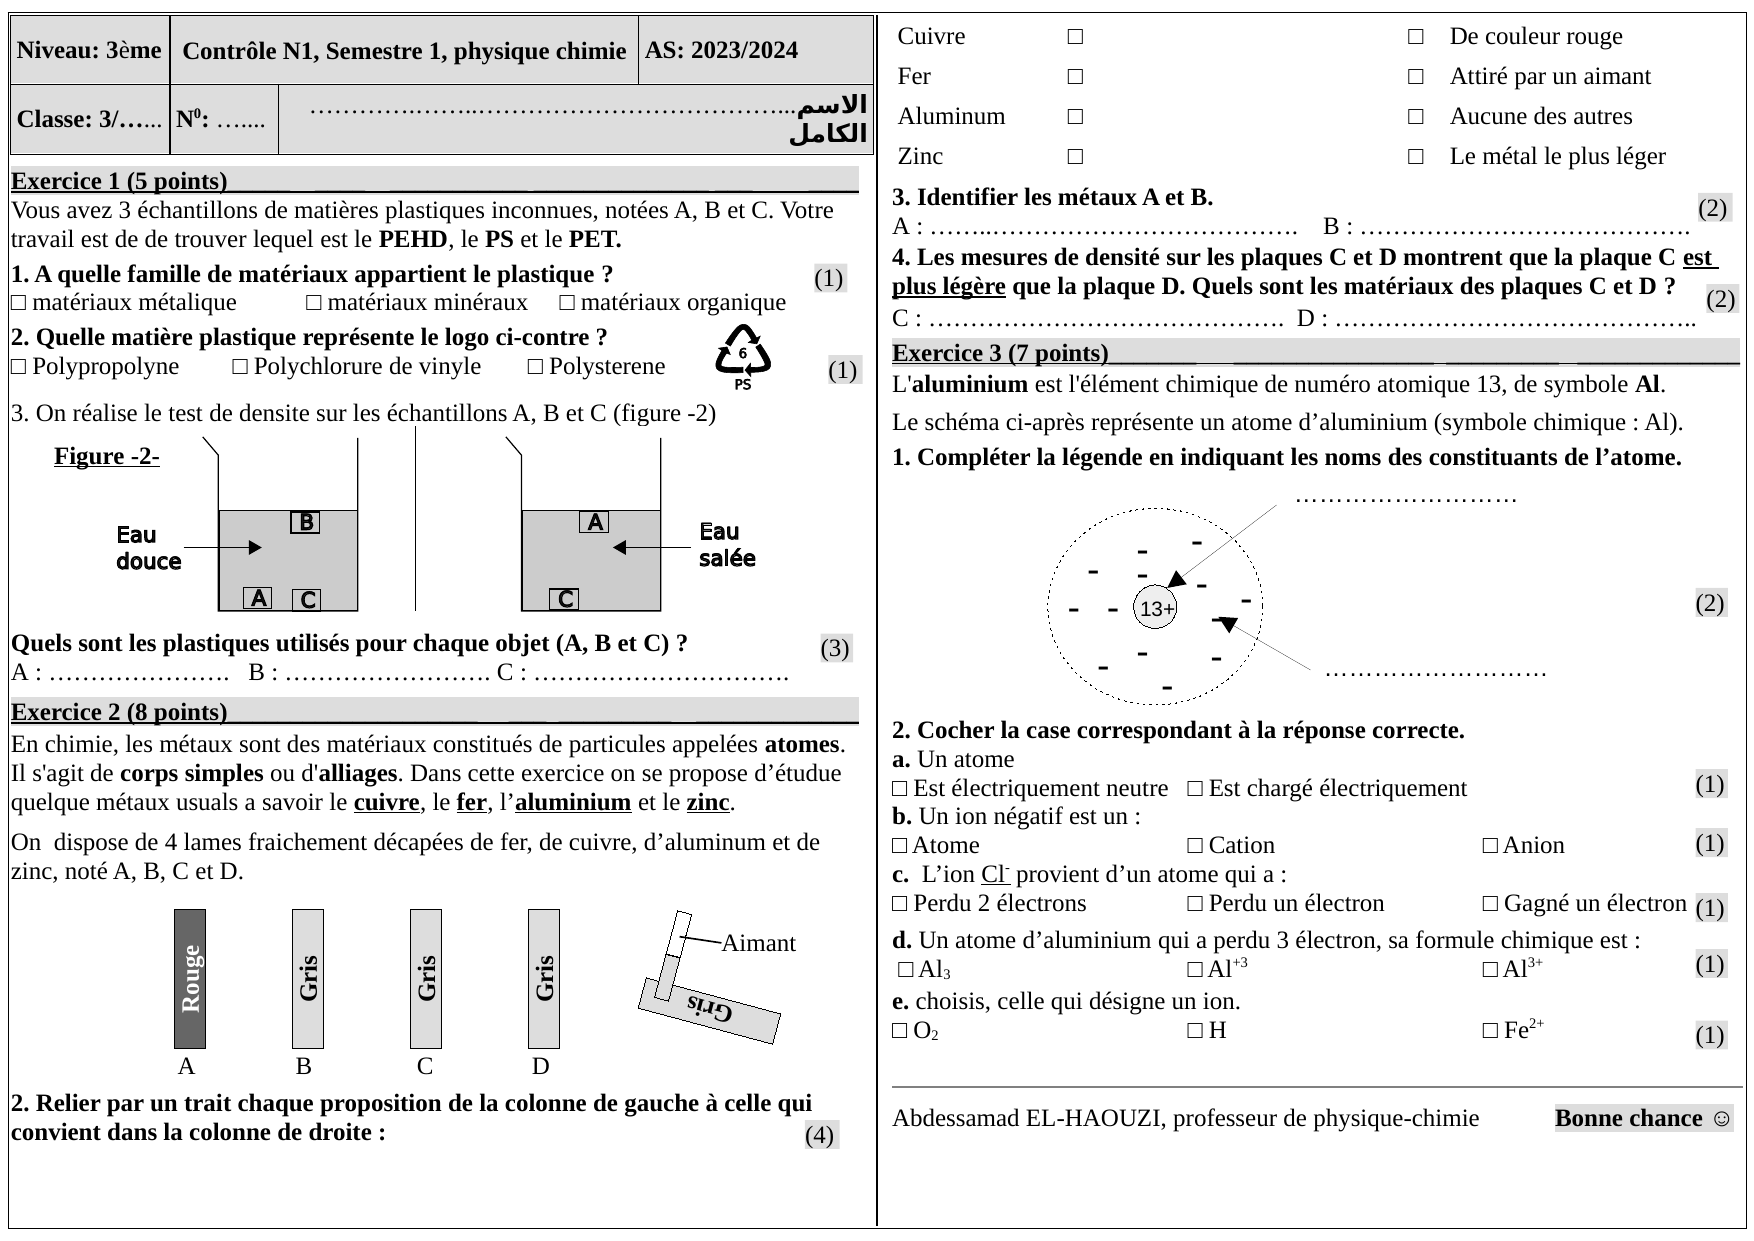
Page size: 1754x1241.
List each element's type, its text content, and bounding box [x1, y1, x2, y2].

table_header □ [1062, 15, 1095, 55]
table_cell Fer [892, 55, 1062, 96]
text L'aluminium est l'élément chimique de numéro atomique 13, de symbole Al. [892, 369, 1743, 398]
text □ Est électriquement neutre □ Est chargé électriquement [892, 773, 1743, 801]
text Exercice 2 (8 points)____________________ ___ _________ _____________ [11, 697, 862, 726]
table_cell [1095, 136, 1402, 176]
text A : …………………. B : ……………………. C : …………………………. [11, 657, 862, 685]
table_header De couleur rouge [1444, 15, 1743, 55]
text □ Atome □ Cation □ Anion [892, 830, 1743, 859]
table_cell [1095, 96, 1402, 136]
table_cell Aucune des autres [1444, 96, 1743, 136]
table_header □ [1402, 15, 1444, 55]
text Exercice 3 (7 points)_______ ________________ _________ _____________ [892, 338, 1743, 367]
text En chimie, les métaux sont des matériaux constitués de particules appelées atomes. Il s'agit de corps simples ou d'alliages. Dans cette exercice on se propose d’étudue quelque métaux usuals a savoir le cuivre, le fer, l’aluminium et le zinc. [11, 729, 862, 815]
table_cell Classe: 3/…... [11, 85, 169, 153]
table_cell □ [1062, 136, 1095, 176]
text □ O2 □ H □ Fe2+ [892, 1015, 1743, 1043]
text Exercice 1 (5 points)_____ ____ ___________ ______________ ___ ____ [11, 166, 862, 195]
text 4. Les mesures de densité sur les plaques C et D montrent que la plaque C est plus légère que la plaque D. Quels sont les matériaux des plaques C et D ? [892, 242, 1743, 300]
text Vous avez 3 échantillons de matières plastiques inconnues, notées A, B et C. Votre travail est de de trouver lequel est le PEHD, le PS et le PET. [11, 195, 862, 253]
text A : ……..………………………………. B : …………………………………. [892, 211, 1743, 239]
table_cell □ [1402, 96, 1444, 136]
text 2. Relier par un trait chaque proposition de la colonne de gauche à celle qui convient dans la colonne de droite : [11, 1088, 862, 1146]
text C : ……………………………………. D : …………………………………….. [892, 303, 1743, 332]
table_header Contrôle N1, Semestre 1, physique chimie [171, 16, 638, 83]
text b. Un ion négatif est un : [892, 801, 1743, 830]
text c. L’ion Cl- provient d’un atome qui a : [892, 859, 1743, 888]
text 1. A quelle famille de matériaux appartient le plastique ? [11, 259, 862, 287]
table_cell □ [1402, 55, 1444, 96]
text a. Un atome [892, 744, 1743, 773]
text On dispose de 4 lames fraichement décapées de fer, de cuivre, d’aluminum et de zinc, noté A, B, C et D. [11, 827, 862, 885]
text d. Un atome d’aluminium qui a perdu 3 électron, sa formule chimique est : [892, 925, 1743, 954]
text Abdessamad EL-HAOUZI, professeur de physique-chimie Bonne chance ☺ [892, 1103, 1743, 1132]
table_header AS: 2023/2024 [639, 16, 873, 83]
table_cell Aluminum [892, 96, 1062, 136]
table_header [1095, 15, 1402, 55]
text 2. Quelle matière plastique représente le logo ci-contre ? [11, 322, 862, 351]
table_cell □ [1062, 55, 1095, 96]
text e. choisis, celle qui désigne un ion. [892, 986, 1743, 1015]
text 3. Identifier les métaux A et B. [892, 182, 1743, 211]
table_cell Le métal le plus léger [1444, 136, 1743, 176]
table_header Cuivre [892, 15, 1062, 55]
table_header Niveau: 3ème [11, 16, 169, 83]
table_cell N0: ….... [171, 85, 278, 153]
table_cell ………….……..………………………………...الاسم الكامل [279, 85, 873, 153]
text 2. Cocher la case correspondant à la réponse correcte. [892, 715, 1743, 744]
table_cell □ [1402, 136, 1444, 176]
text □ Al3 □ Al+3 □ Al3+ [892, 954, 1743, 983]
table_cell Attiré par un aimant [1444, 55, 1743, 96]
text Quels sont les plastiques utilisés pour chaque objet (A, B et C) ? [11, 628, 862, 657]
text □ Polypropolyne □ Polychlorure de vinyle □ Polysterene [771, 351, 862, 380]
table_cell [1095, 55, 1402, 96]
text □ Perdu 2 électrons □ Perdu un électron □ Gagné un électron [892, 888, 1743, 916]
table_cell □ [1062, 96, 1095, 136]
text □ matériaux métalique □ matériaux minéraux □ matériaux organique [11, 287, 862, 316]
text 1. Compléter la légende en indiquant les noms des constituants de l’atome. [892, 442, 1743, 471]
text □ Polypropolyne □ Polychlorure de vinyle □ Polysterene [11, 351, 716, 380]
table_cell Zinc [892, 136, 1062, 176]
text Le schéma ci-après représente un atome d’aluminium (symbole chimique : Al). [892, 407, 1743, 436]
text 3. On réalise le test de densite sur les échantillons A, B et C (figure -2) [11, 398, 862, 427]
